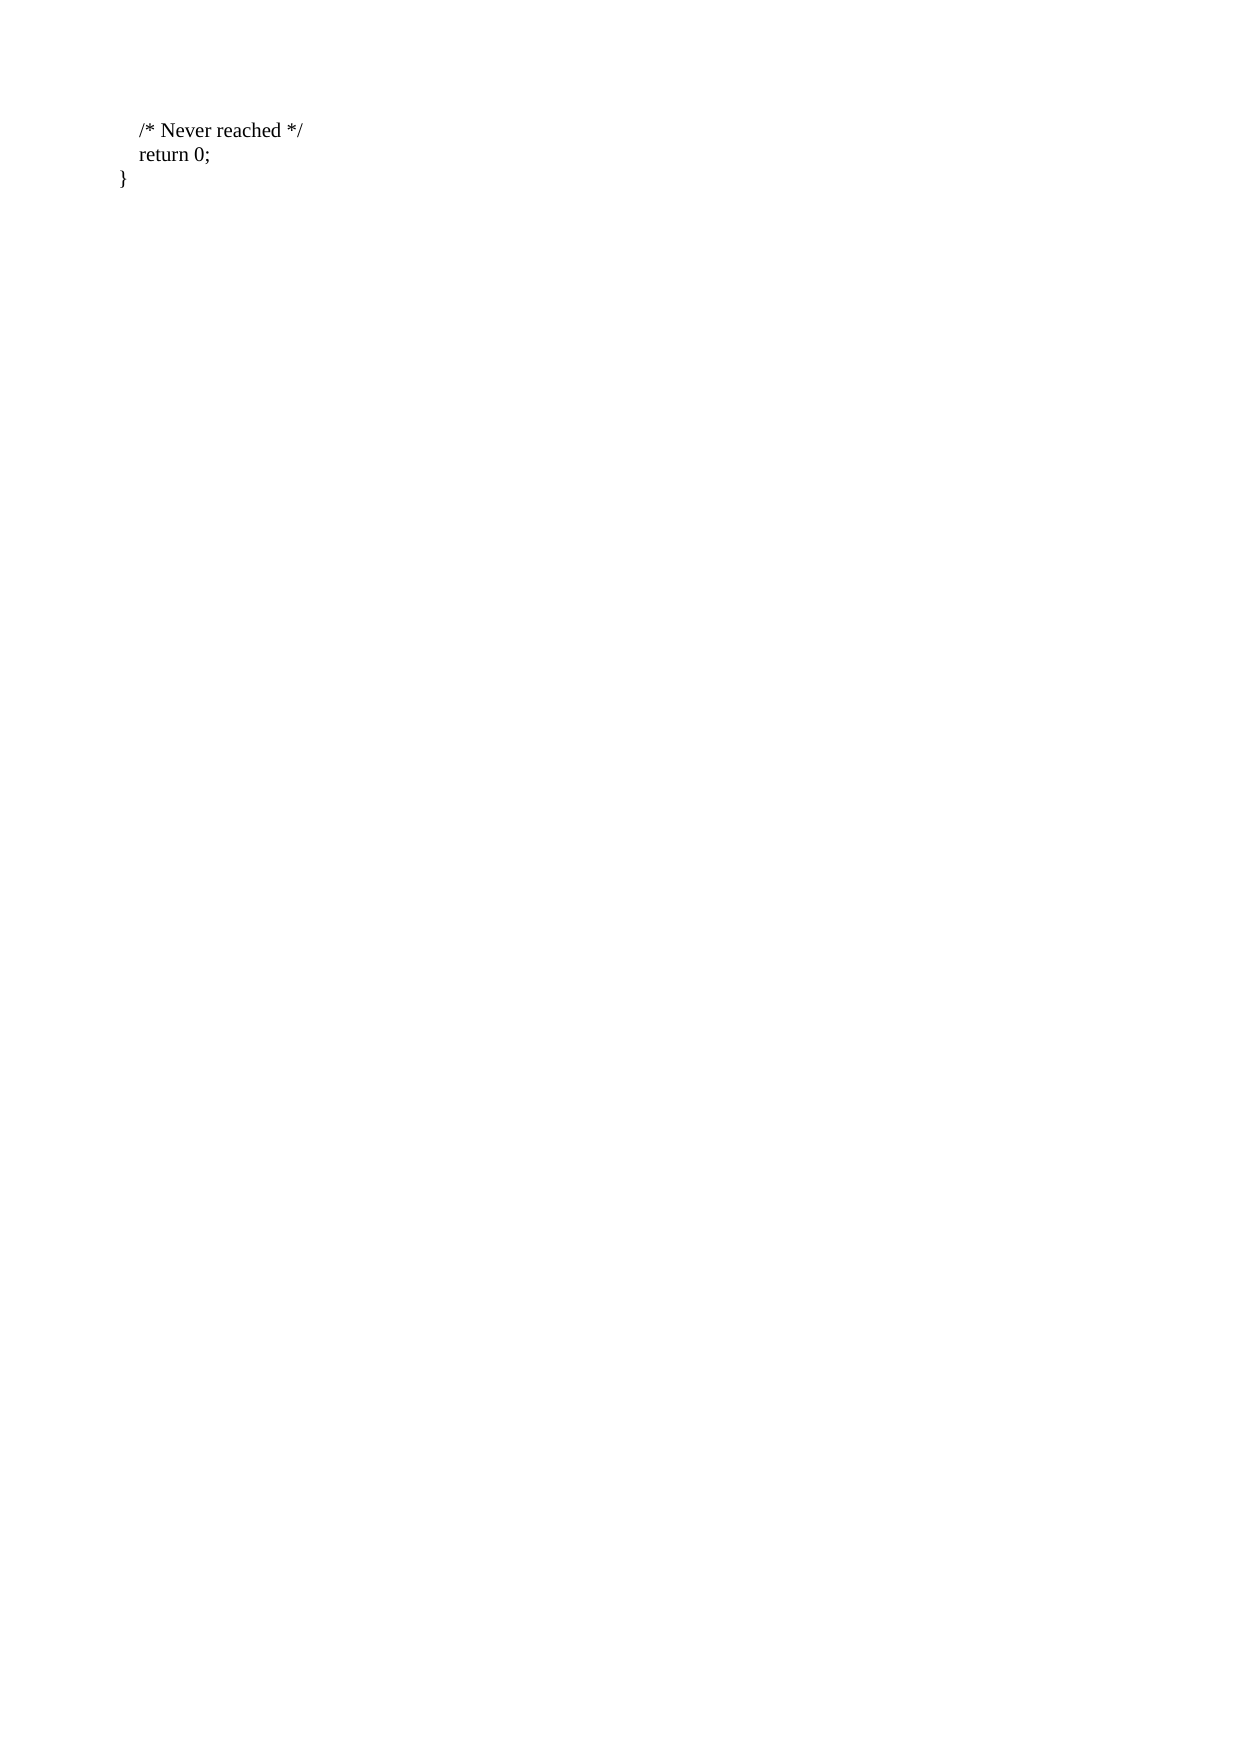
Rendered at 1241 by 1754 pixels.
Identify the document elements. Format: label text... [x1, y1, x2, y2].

text } [118, 166, 1122, 190]
text return 0; [118, 142, 1122, 166]
text /* Never reached */ [118, 118, 1122, 142]
